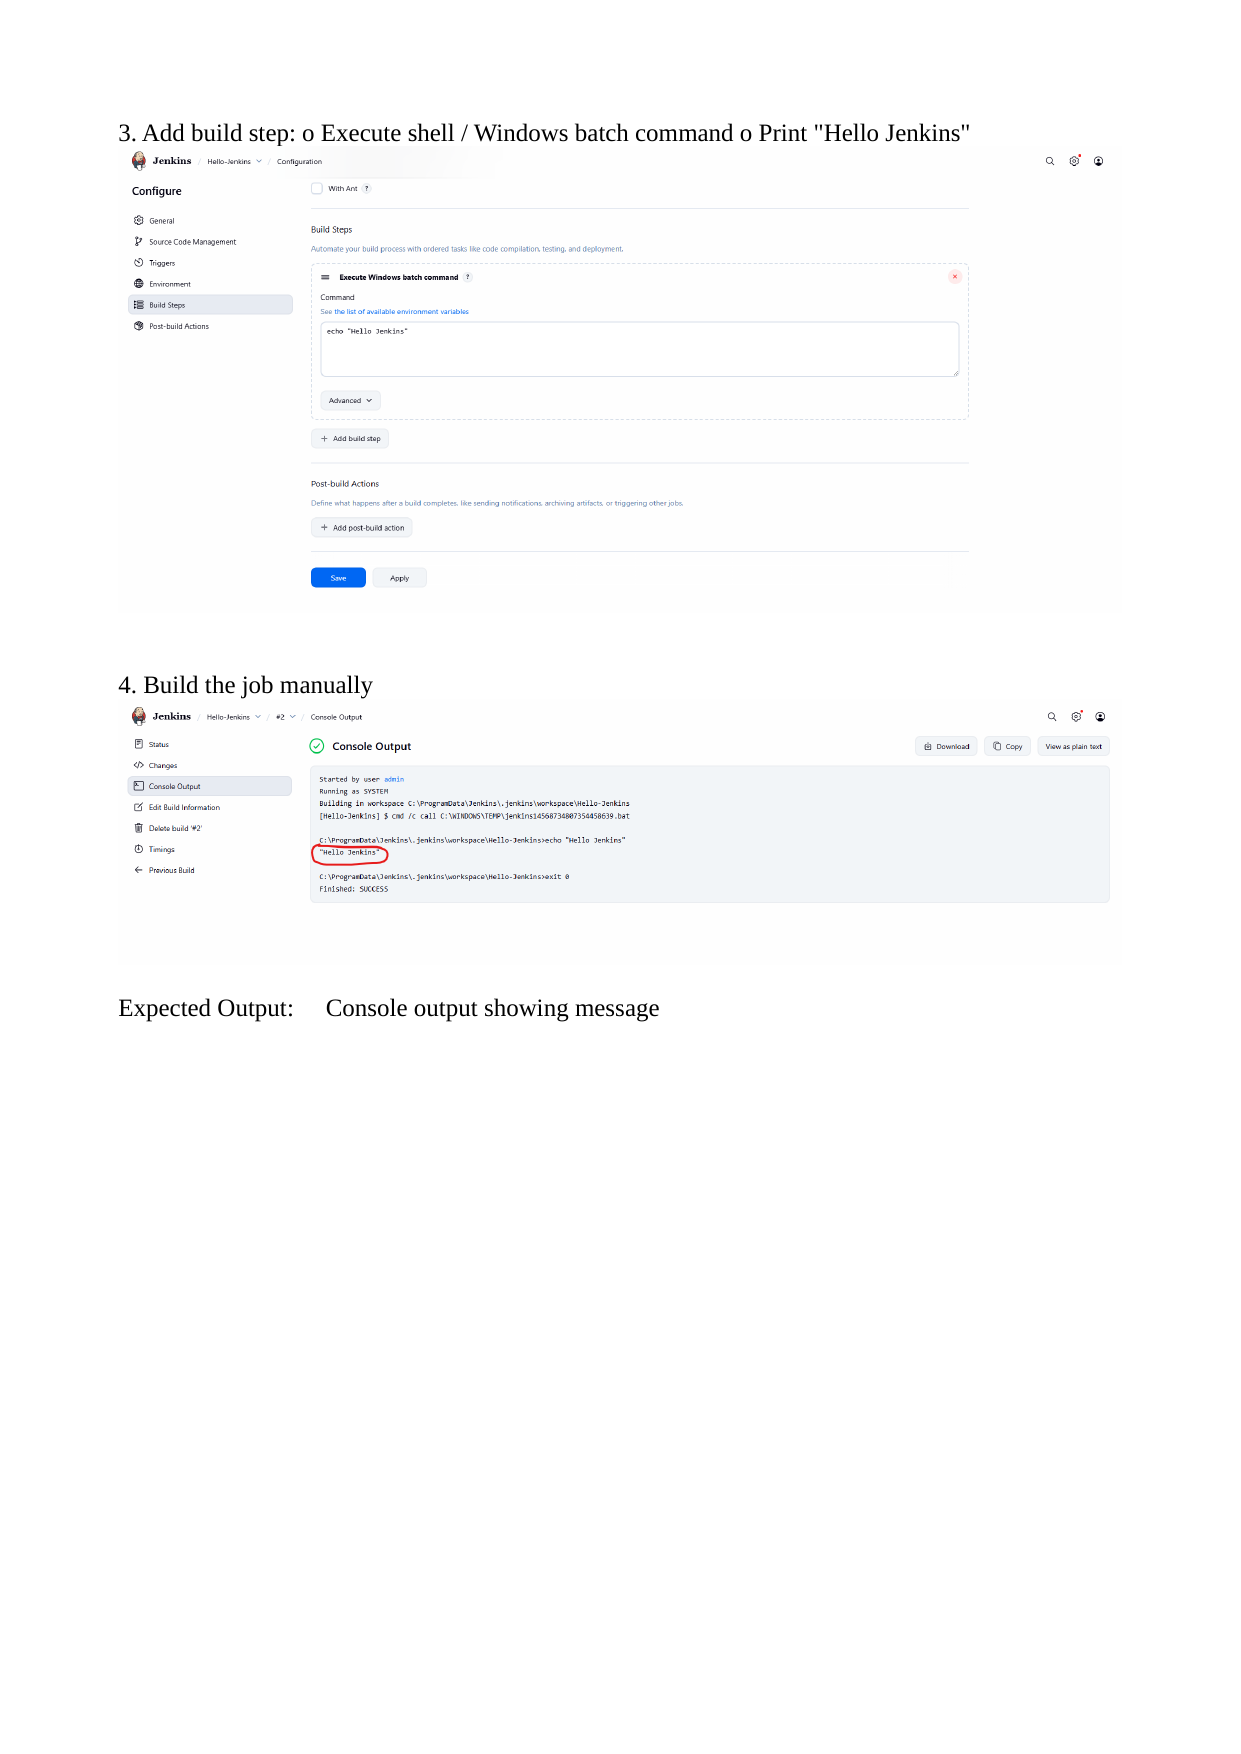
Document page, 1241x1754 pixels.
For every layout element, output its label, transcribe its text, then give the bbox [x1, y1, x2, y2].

picture [118, 146, 1123, 613]
text 3. Add build step: o Execute shell / Windows batch command o Print "Hello Jenkins" [118, 118, 1122, 146]
text Expected Output:  Console output showing message [118, 993, 1122, 1022]
picture [118, 699, 1123, 965]
text 4. Build the job manually [118, 671, 1122, 699]
